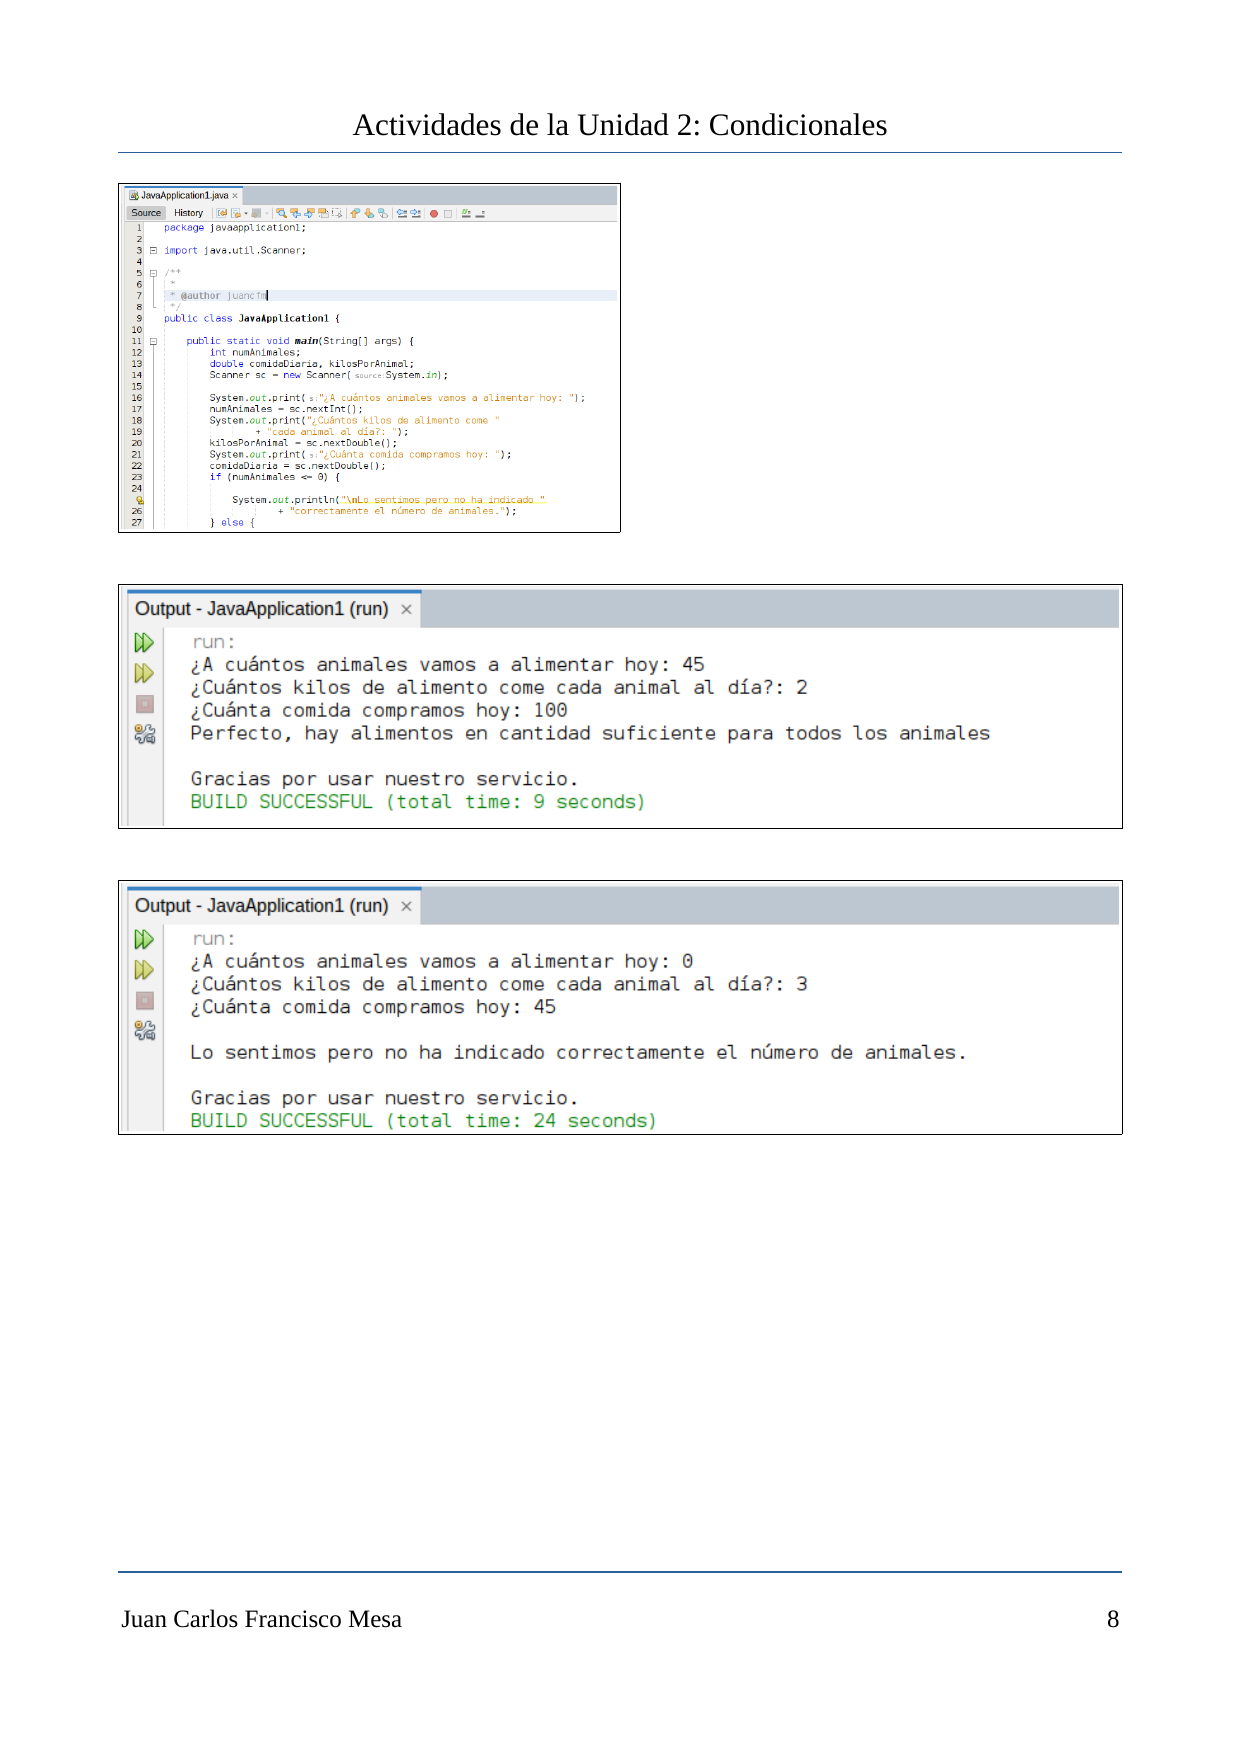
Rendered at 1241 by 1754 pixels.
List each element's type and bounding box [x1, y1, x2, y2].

picture [121, 883, 1119, 1131]
picture [121, 586, 1119, 826]
picture [121, 185, 618, 529]
